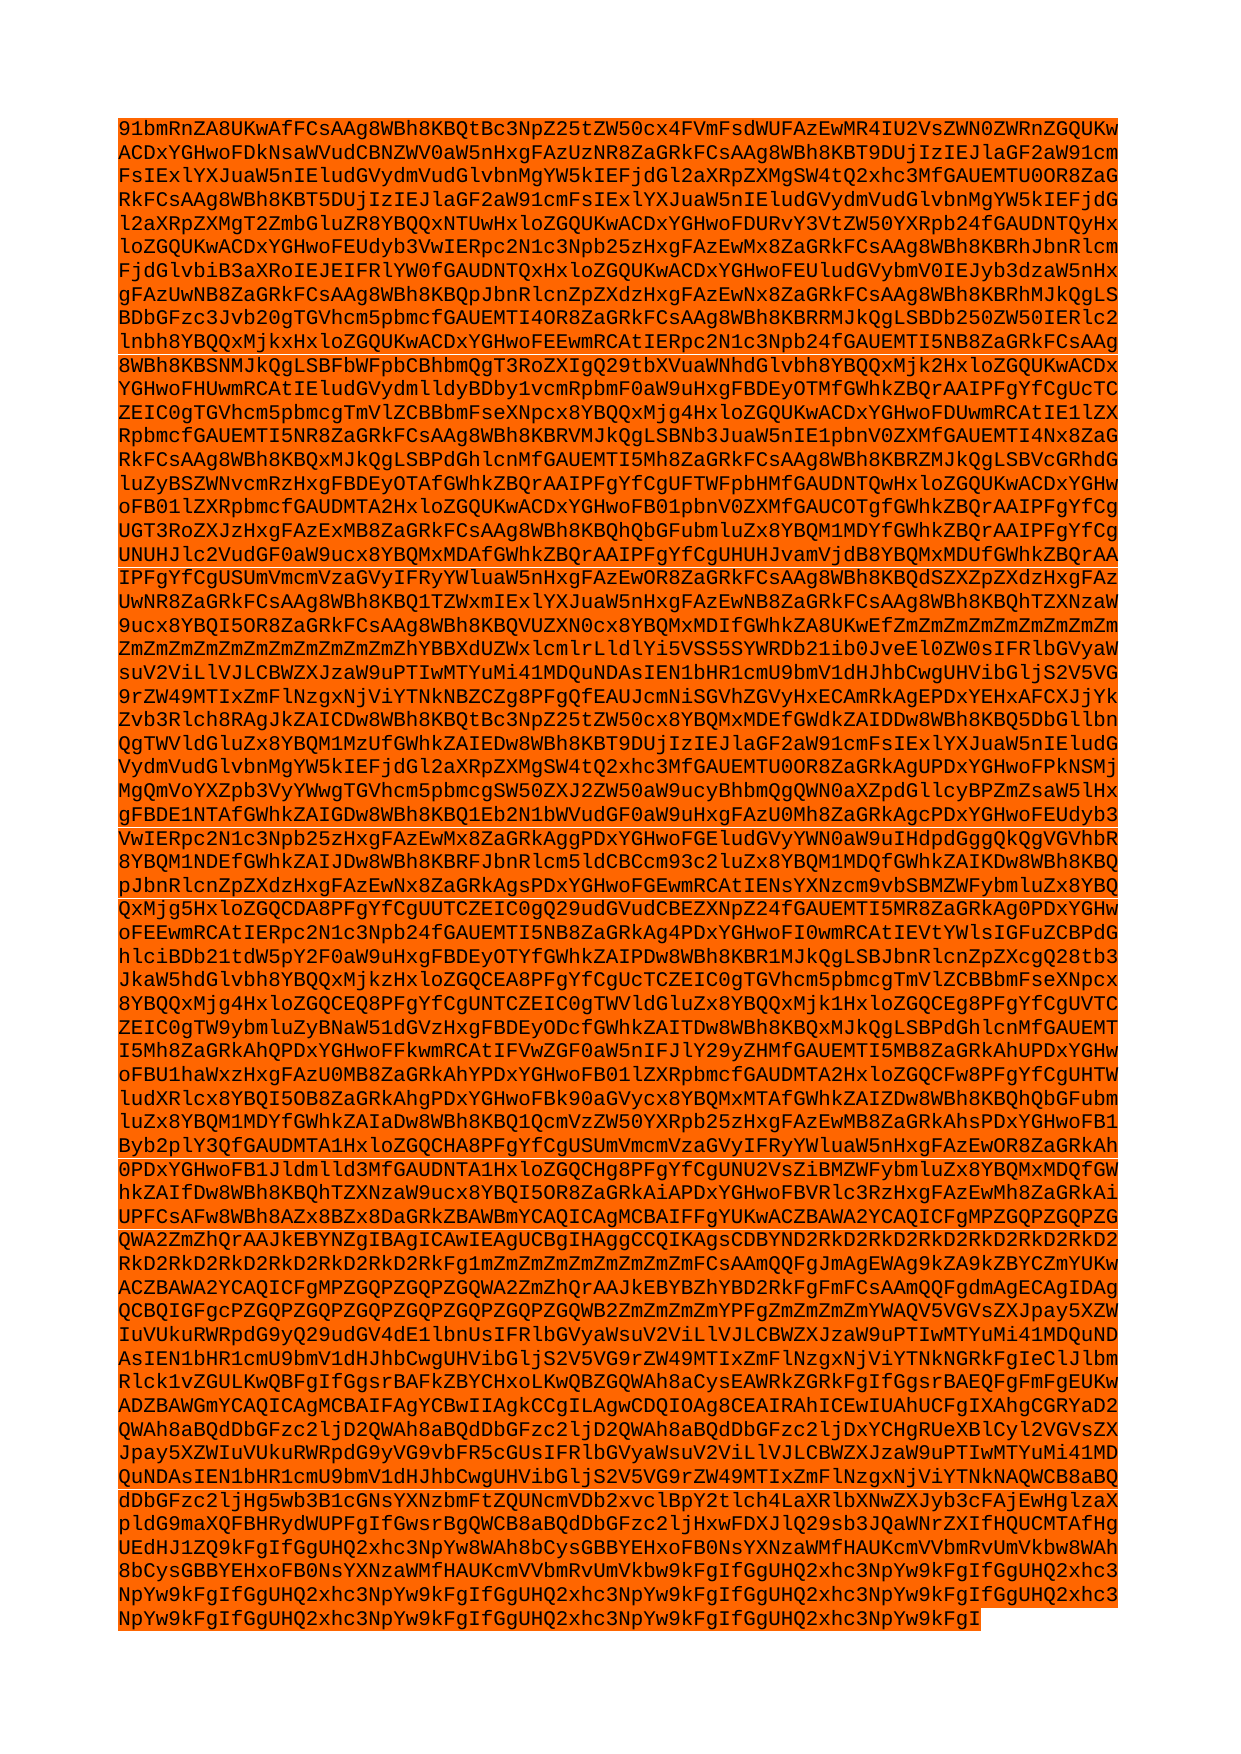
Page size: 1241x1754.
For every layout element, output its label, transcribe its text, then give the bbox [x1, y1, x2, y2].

text 91bmRnZA8UKwAfFCsAAg8WBh8KBQtBc3NpZ25tZW50cx4FVmFsdWUFAzEwMR4IU2VsZWN0ZWRnZGQUKwACDxYGHwoFDkNsaWVudCBNZWV0aW5nHxgFAzUzNR8ZaGRkFCsAAg8WBh8KBT9DUjIzIEJlaGF2aW91cmFsIExlYXJuaW5nIEludGVydmVudGlvbnMgYW5kIEFjdGl2aXRpZXMgSW4tQ2xhc3MfGAUEMTU0OR8ZaGRkFCsAAg8WBh8KBT5DUjIzIEJlaGF2aW91cmFsIExlYXJuaW5nIEludGVydmVudGlvbnMgYW5kIEFjdGl2aXRpZXMgT2ZmbGluZR8YBQQxNTUwHxloZGQUKwACDxYGHwoFDURvY3VtZW50YXRpb24fGAUDNTQyHxloZGQUKwACDxYGHwoFEUdyb3VwIERpc2N1c3Npb25zHxgFAzEwMx8ZaGRkFCsAAg8WBh8KBRhJbnRlcmFjdGlvbiB3aXRoIEJEIFRlYW0fGAUDNTQxHxloZGQUKwACDxYGHwoFEUludGVybmV0IEJyb3dzaW5nHxgFAzUwNB8ZaGRkFCsAAg8WBh8KBQpJbnRlcnZpZXdzHxgFAzEwNx8ZaGRkFCsAAg8WBh8KBRhMJkQgLSBDbGFzc3Jvb20gTGVhcm5pbmcfGAUEMTI4OR8ZaGRkFCsAAg8WBh8KBRRMJkQgLSBDb250ZW50IERlc2lnbh8YBQQxMjkxHxloZGQUKwACDxYGHwoFEEwmRCAtIERpc2N1c3Npb24fGAUEMTI5NB8ZaGRkFCsAAg8WBh8KBSNMJkQgLSBFbWFpbCBhbmQgT3RoZXIgQ29tbXVuaWNhdGlvbh8YBQQxMjk2HxloZGQUKwACDxYGHwoFHUwmRCAtIEludGVydmlldyBDby1vcmRpbmF0aW9uHxgFBDEyOTMfGWhkZBQrAAIPFgYfCgUcTCZEIC0gTGVhcm5pbmcgTmVlZCBBbmFseXNpcx8YBQQxMjg4HxloZGQUKwACDxYGHwoFDUwmRCAtIE1lZXRpbmcfGAUEMTI5NR8ZaGRkFCsAAg8WBh8KBRVMJkQgLSBNb3JuaW5nIE1pbnV0ZXMfGAUEMTI4Nx8ZaGRkFCsAAg8WBh8KBQxMJkQgLSBPdGhlcnMfGAUEMTI5Mh8ZaGRkFCsAAg8WBh8KBRZMJkQgLSBVcGRhdGluZyBSZWNvcmRzHxgFBDEyOTAfGWhkZBQrAAIPFgYfCgUFTWFpbHMfGAUDNTQwHxloZGQUKwACDxYGHwoFB01lZXRpbmcfGAUDMTA2HxloZGQUKwACDxYGHwoFB01pbnV0ZXMfGAUCOTgfGWhkZBQrAAIPFgYfCgUGT3RoZXJzHxgFAzExMB8ZaGRkFCsAAg8WBh8KBQhQbGFubmluZx8YBQM1MDYfGWhkZBQrAAIPFgYfCgUNUHJlc2VudGF0aW9ucx8YBQMxMDAfGWhkZBQrAAIPFgYfCgUHUHJvamVjdB8YBQMxMDUfGWhkZBQrAAIPFgYfCgUSUmVmcmVzaGVyIFRyYWluaW5nHxgFAzEwOR8ZaGRkFCsAAg8WBh8KBQdSZXZpZXdzHxgFAzUwNR8ZaGRkFCsAAg8WBh8KBQ1TZWxmIExlYXJuaW5nHxgFAzEwNB8ZaGRkFCsAAg8WBh8KBQhTZXNzaW9ucx8YBQI5OR8ZaGRkFCsAAg8WBh8KBQVUZXN0cx8YBQMxMDIfGWhkZA8UKwEfZmZmZmZmZmZmZmZmZmZmZmZmZmZmZmZmZmZmZmZmZhYBBXdUZWxlcmlrLldlYi5VSS5SYWRDb21ib0JveEl0ZW0sIFRlbGVyaWsuV2ViLlVJLCBWZXJzaW9uPTIwMTYuMi41MDQuNDAsIEN1bHR1cmU9bmV1dHJhbCwgUHVibGljS2V5VG9rZW49MTIxZmFlNzgxNjViYTNkNBZCZg8PFgQfEAUJcmNiSGVhZGVyHxECAmRkAgEPDxYEHxAFCXJjYkZvb3Rlch8RAgJkZAICDw8WBh8KBQtBc3NpZ25tZW50cx8YBQMxMDEfGWdkZAIDDw8WBh8KBQ5DbGllbnQgTWVldGluZx8YBQM1MzUfGWhkZAIEDw8WBh8KBT9DUjIzIEJlaGF2aW91cmFsIExlYXJuaW5nIEludGVydmVudGlvbnMgYW5kIEFjdGl2aXRpZXMgSW4tQ2xhc3MfGAUEMTU0OR8ZaGRkAgUPDxYGHwoFPkNSMjMgQmVoYXZpb3VyYWwgTGVhcm5pbmcgSW50ZXJ2ZW50aW9ucyBhbmQgQWN0aXZpdGllcyBPZmZsaW5lHxgFBDE1NTAfGWhkZAIGDw8WBh8KBQ1Eb2N1bWVudGF0aW9uHxgFAzU0Mh8ZaGRkAgcPDxYGHwoFEUdyb3VwIERpc2N1c3Npb25zHxgFAzEwMx8ZaGRkAggPDxYGHwoFGEludGVyYWN0aW9uIHdpdGggQkQgVGVhbR8YBQM1NDEfGWhkZAIJDw8WBh8KBRFJbnRlcm5ldCBCcm93c2luZx8YBQM1MDQfGWhkZAIKDw8WBh8KBQpJbnRlcnZpZXdzHxgFAzEwNx8ZaGRkAgsPDxYGHwoFGEwmRCAtIENsYXNzcm9vbSBMZWFybmluZx8YBQQxMjg5HxloZGQCDA8PFgYfCgUUTCZEIC0gQ29udGVudCBEZXNpZ24fGAUEMTI5MR8ZaGRkAg0PDxYGHwoFEEwmRCAtIERpc2N1c3Npb24fGAUEMTI5NB8ZaGRkAg4PDxYGHwoFI0wmRCAtIEVtYWlsIGFuZCBPdGhlciBDb21tdW5pY2F0aW9uHxgFBDEyOTYfGWhkZAIPDw8WBh8KBR1MJkQgLSBJbnRlcnZpZXcgQ28tb3JkaW5hdGlvbh8YBQQxMjkzHxloZGQCEA8PFgYfCgUcTCZEIC0gTGVhcm5pbmcgTmVlZCBBbmFseXNpcx8YBQQxMjg4HxloZGQCEQ8PFgYfCgUNTCZEIC0gTWVldGluZx8YBQQxMjk1HxloZGQCEg8PFgYfCgUVTCZEIC0gTW9ybmluZyBNaW51dGVzHxgFBDEyODcfGWhkZAITDw8WBh8KBQxMJkQgLSBPdGhlcnMfGAUEMTI5Mh8ZaGRkAhQPDxYGHwoFFkwmRCAtIFVwZGF0aW5nIFJlY29yZHMfGAUEMTI5MB8ZaGRkAhUPDxYGHwoFBU1haWxzHxgFAzU0MB8ZaGRkAhYPDxYGHwoFB01lZXRpbmcfGAUDMTA2HxloZGQCFw8PFgYfCgUHTWludXRlcx8YBQI5OB8ZaGRkAhgPDxYGHwoFBk90aGVycx8YBQMxMTAfGWhkZAIZDw8WBh8KBQhQbGFubmluZx8YBQM1MDYfGWhkZAIaDw8WBh8KBQ1QcmVzZW50YXRpb25zHxgFAzEwMB8ZaGRkAhsPDxYGHwoFB1Byb2plY3QfGAUDMTA1HxloZGQCHA8PFgYfCgUSUmVmcmVzaGVyIFRyYWluaW5nHxgFAzEwOR8ZaGRkAh0PDxYGHwoFB1Jldmlld3MfGAUDNTA1HxloZGQCHg8PFgYfCgUNU2VsZiBMZWFybmluZx8YBQMxMDQfGWhkZAIfDw8WBh8KBQhTZXNzaW9ucx8YBQI5OR8ZaGRkAiAPDxYGHwoFBVRlc3RzHxgFAzEwMh8ZaGRkAiUPFCsAFw8WBh8AZx8BZx8DaGRkZBAWBmYCAQICAgMCBAIFFgYUKwACZBAWA2YCAQICFgMPZGQPZGQPZGQWA2ZmZhQrAAJkEBYNZgIBAgICAwIEAgUCBgIHAggCCQIKAgsCDBYND2RkD2RkD2RkD2RkD2RkD2RkD2RkD2RkD2RkD2RkD2RkD2RkD2RkFg1mZmZmZmZmZmZmZmZmFCsAAmQQFgJmAgEWAg9kZA9kZBYCZmYUKwACZBAWA2YCAQICFgMPZGQPZGQPZGQWA2ZmZhQrAAJkEBYBZhYBD2RkFgFmFCsAAmQQFgdmAgECAgIDAgQCBQIGFgcPZGQPZGQPZGQPZGQPZGQPZGQPZGQWB2ZmZmZmZmYPFgZmZmZmZmYWAQV5VGVsZXJpay5XZWIuVUkuRWRpdG9yQ29udGV4dE1lbnUsIFRlbGVyaWsuV2ViLlVJLCBWZXJzaW9uPTIwMTYuMi41MDQuNDAsIEN1bHR1cmU9bmV1dHJhbCwgUHVibGljS2V5VG9rZW49MTIxZmFlNzgxNjViYTNkNGRkFgIeClJlbmRlck1vZGULKwQBFgIfGgsrBAFkZBYCHxoLKwQBZGQWAh8aCysEAWRkZGRkFgIfGgsrBAEQFgFmFgEUKwADZBAWGmYCAQICAgMCBAIFAgYCBwIIAgkCCgILAgwCDQIOAg8CEAIRAhICEwIUAhUCFgIXAhgCGRYaD2QWAh8aBQdDbGFzc2ljD2QWAh8aBQdDbGFzc2ljD2QWAh8aBQdDbGFzc2ljDxYCHgRUeXBlCyl2VGVsZXJpay5XZWIuVUkuRWRpdG9yVG9vbFR5cGUsIFRlbGVyaWsuV2ViLlVJLCBWZXJzaW9uPTIwMTYuMi41MDQuNDAsIEN1bHR1cmU9bmV1dHJhbCwgUHVibGljS2V5VG9rZW49MTIxZmFlNzgxNjViYTNkNAQWCB8aBQdDbGFzc2ljHg5wb3B1cGNsYXNzbmFtZQUNcmVDb2xvclBpY2tlch4LaXRlbXNwZXJyb3cFAjEwHglzaXpldG9maXQFBHRydWUPFgIfGwsrBgQWCB8aBQdDbGFzc2ljHxwFDXJlQ29sb3JQaWNrZXIfHQUCMTAfHgUEdHJ1ZQ9kFgIfGgUHQ2xhc3NpYw8WAh8bCysGBBYEHxoFB0NsYXNzaWMfHAUKcmVVbmRvUmVkbw8WAh8bCysGBBYEHxoFB0NsYXNzaWMfHAUKcmVVbmRvUmVkbw9kFgIfGgUHQ2xhc3NpYw9kFgIfGgUHQ2xhc3NpYw9kFgIfGgUHQ2xhc3NpYw9kFgIfGgUHQ2xhc3NpYw9kFgIfGgUHQ2xhc3NpYw9kFgIfGgUHQ2xhc3NpYw9kFgIfGgUHQ2xhc3NpYw9kFgIfGgUHQ2xhc3NpYw9kFgIfGgUHQ2xhc3NpYw9kFgI [118, 118, 1122, 1631]
